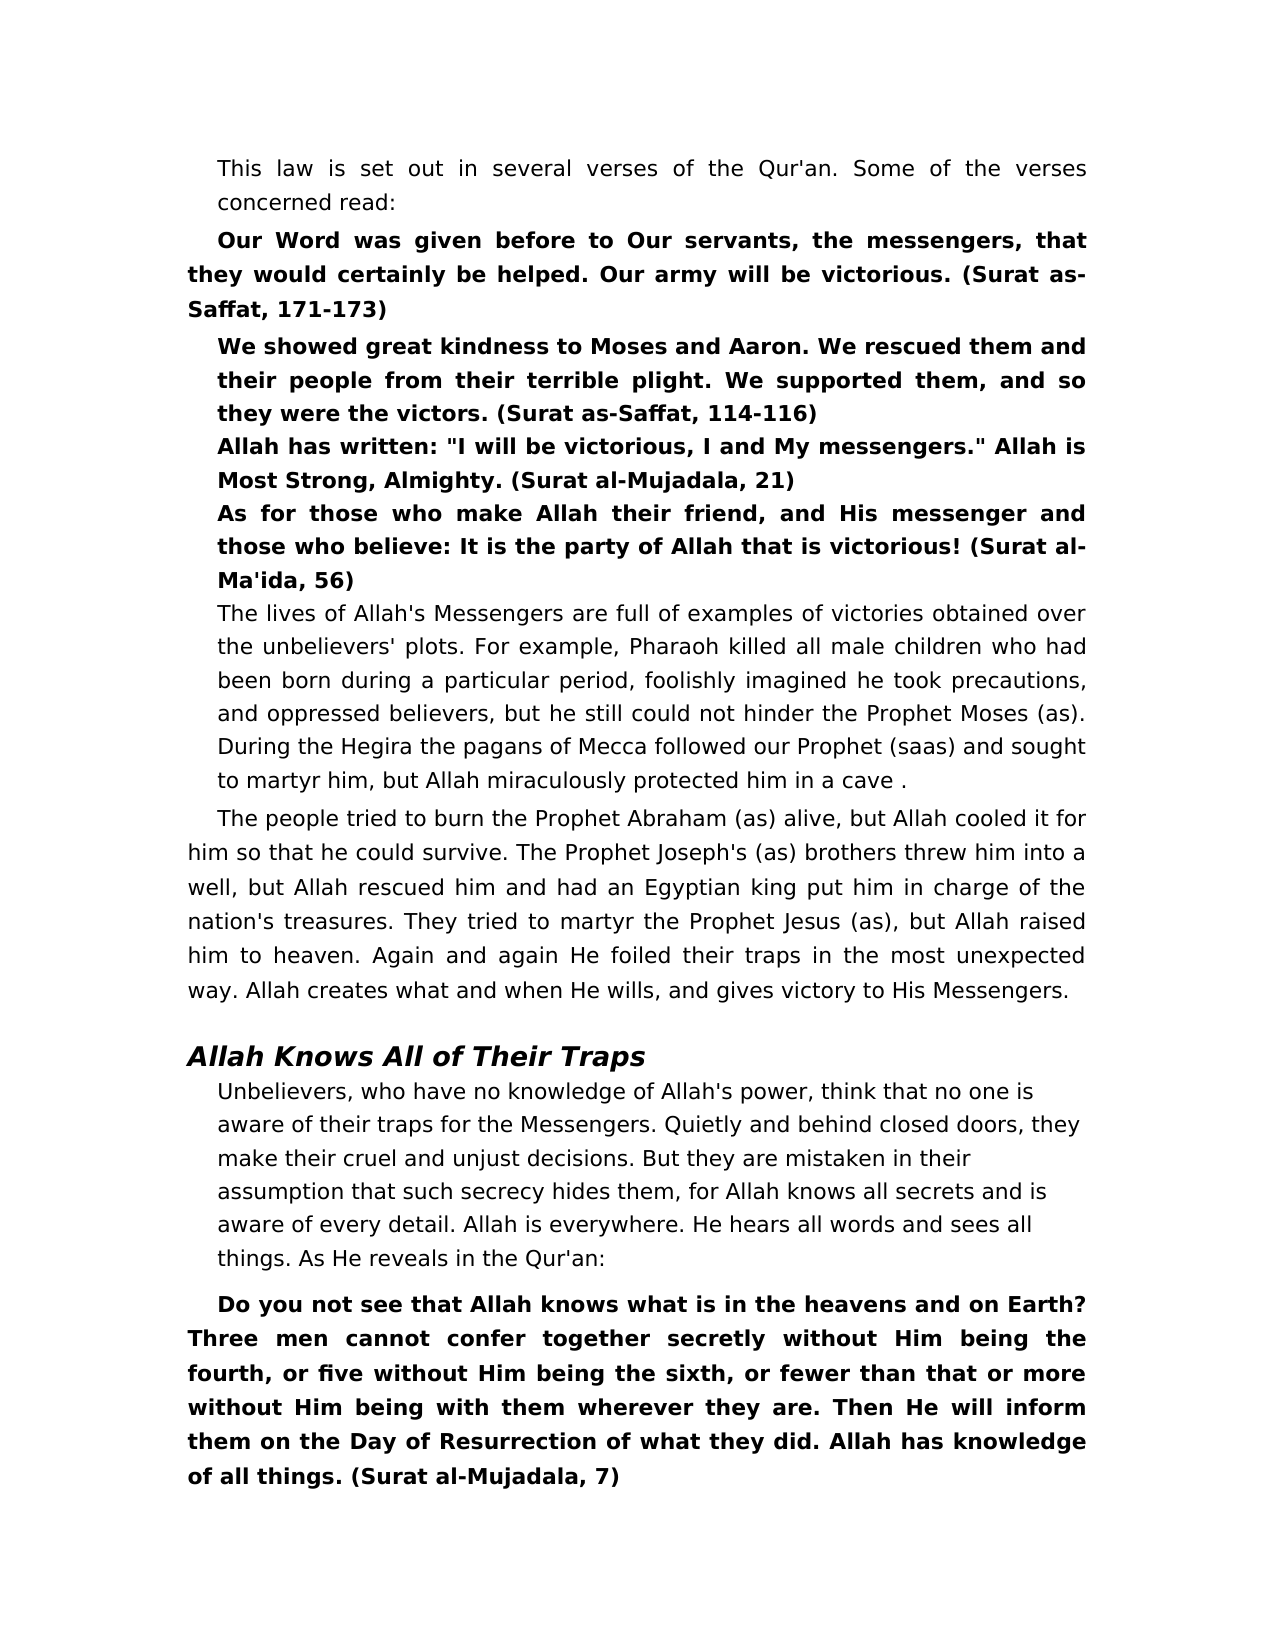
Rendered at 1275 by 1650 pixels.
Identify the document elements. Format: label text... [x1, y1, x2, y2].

text We showed great kindness to Moses and Aaron. We rescued them and their people from their terrible plight. We supported them, and so they were the victors. (Surat as-Saffat, 114-116) [217, 328, 1087, 428]
text As for those who make Allah their friend, and His messenger and those who believe: It is the party of Allah that is victorious! (Surat al-Ma'ida, 56) [217, 495, 1087, 595]
text Do you not see that Allah knows what is in the heavens and on Earth? Three men cannot confer together secretly without Him being the fourth, or five without Him being the sixth, or fewer than that or more without Him being with them wherever they are. Then He will inform them on the Day of Resurrection of what they did. Allah has knowledge of all things. (Surat al-Mujadala, 7) [187, 1285, 1087, 1491]
text Allah Knows All of Their Traps [187, 1039, 1087, 1073]
text Allah has written: "I will be victorious, I and My messengers." Allah is Most Strong, Almighty. (Surat al-Mujadala, 21) [217, 428, 1087, 495]
text Unbelievers, who have no knowledge of Allah's power, think that no one is aware of their traps for the Messengers. Quietly and behind closed doors, they make their cruel and unjust decisions. But they are mistaken in their assumption that such secrecy hides them, for Allah knows all secrets and is aware of every detail. Allah is everywhere. He hears all words and sees all things. As He reveals in the Qur'an: [217, 1073, 1087, 1273]
text The people tried to burn the Prophet Abraham (as) alive, but Allah cooled it for him so that he could survive. The Prophet Joseph's (as) brothers threw him into a well, but Allah rescued him and had an Egyptian king put him in charge of the nation's treasures. They tried to martyr the Prophet Jesus (as), but Allah raised him to heaven. Again and again He foiled their traps in the most unexpected way. Allah creates what and when He wills, and gives victory to His Messengers. [187, 799, 1087, 1005]
text This law is set out in several verses of the Qur'an. Some of the verses concerned read: [217, 150, 1087, 217]
text Our Word was given before to Our servants, the messengers, that they would certainly be helped. Our army will be victorious. (Surat as-Saffat, 171-173) [187, 221, 1087, 324]
text The lives of Allah's Messengers are full of examples of victories obtained over the unbelievers' plots. For example, Pharaoh killed all male children who had been born during a particular period, foolishly imagined he took precautions, and oppressed believers, but he still could not hinder the Prophet Moses (as). During the Hegira the pagans of Mecca followed our Prophet (saas) and sought to martyr him, but Allah miraculously protected him in a cave . [217, 595, 1087, 795]
